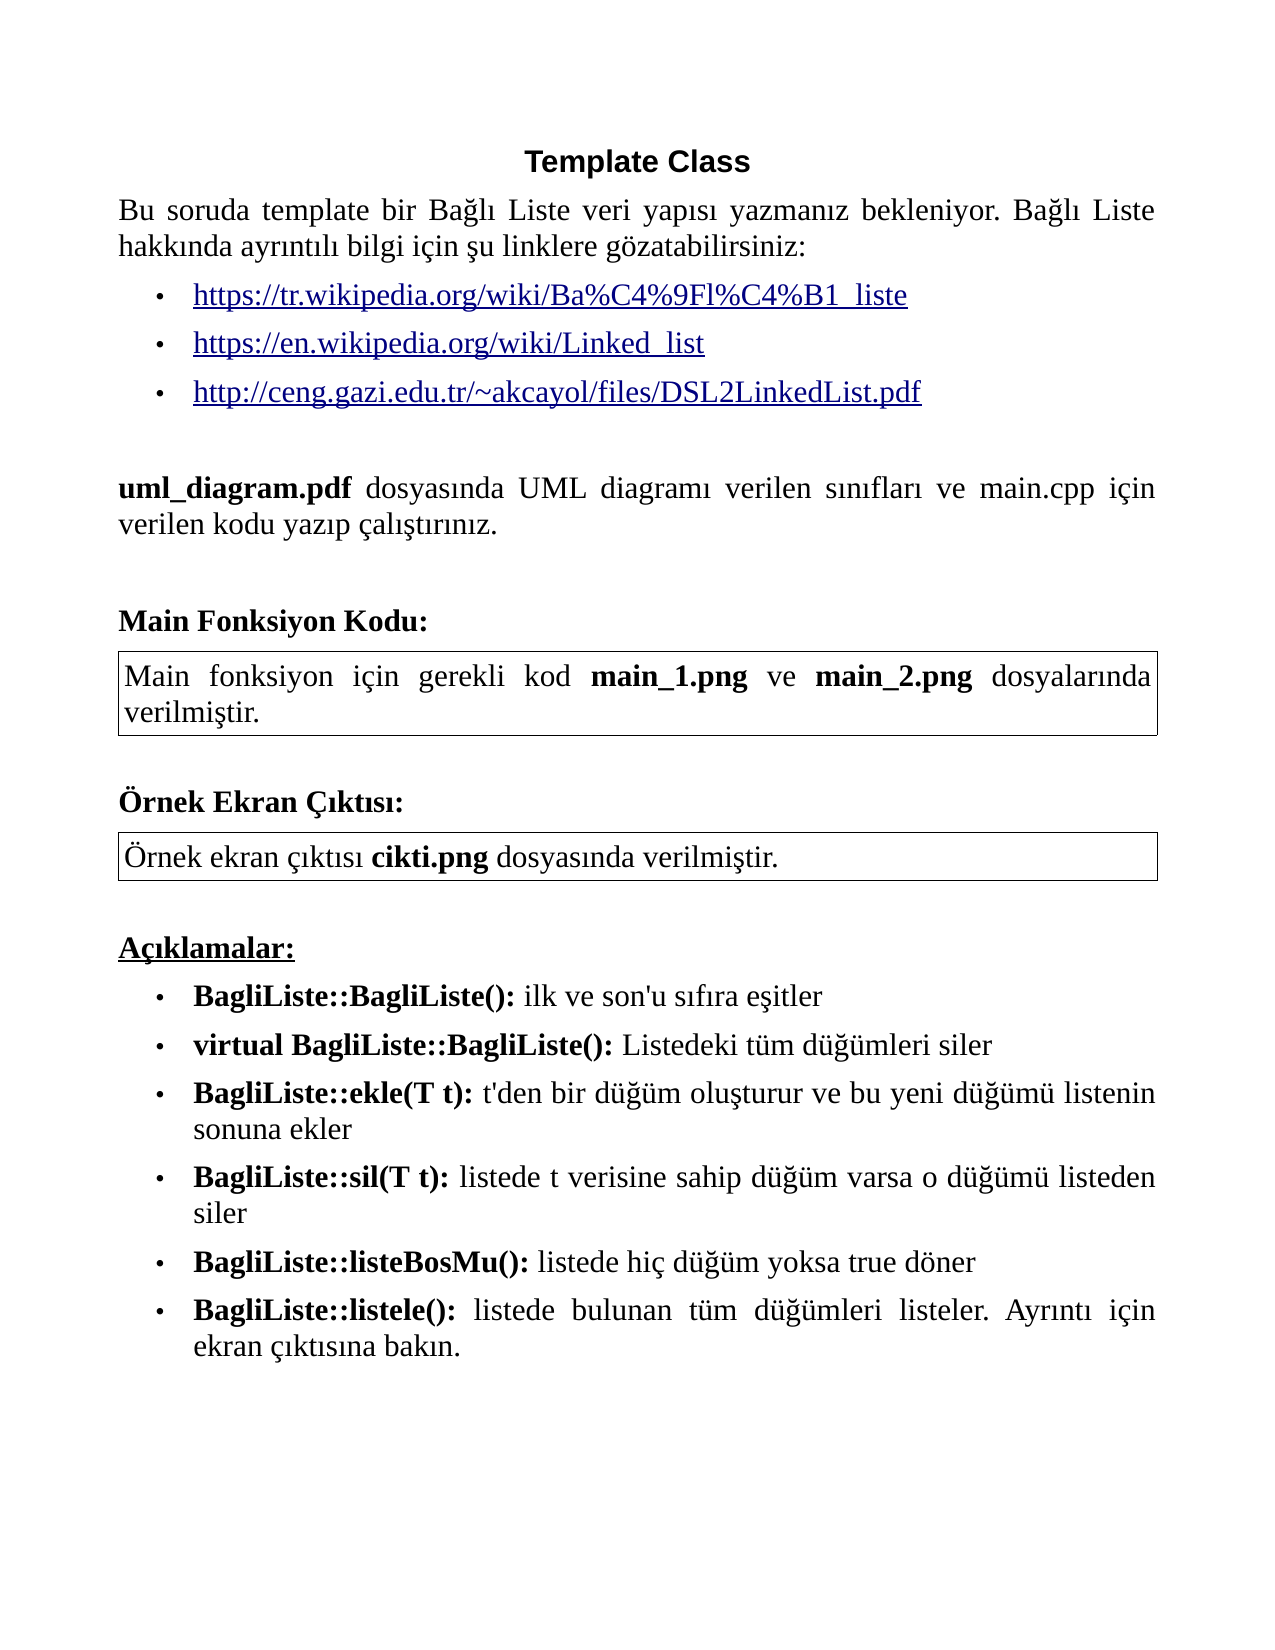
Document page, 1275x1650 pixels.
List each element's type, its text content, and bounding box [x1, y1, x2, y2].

list BagliListe::listele(): listede bulunan tüm düğümleri listeler. Ayrıntı için ekran çıktısına bakın. [156, 1292, 1157, 1363]
list BagliListe::BagliListe(): ilk ve son'u sıfıra eşitler [156, 977, 1157, 1013]
table_header Örnek ekran çıktısı cikti.png dosyasında verilmiştir. [119, 833, 1157, 880]
list BagliListe::ekle(T t): t'den bir düğüm oluşturur ve bu yeni düğümü listenin sonuna ekler [156, 1074, 1157, 1146]
text uml_diagram.pdf dosyasında UML diagramı verilen sınıfları ve main.cpp için verilen kodu yazıp çalıştırınız. [118, 470, 1157, 542]
list BagliListe::sil(T t): listede t verisine sahip düğüm varsa o düğümü listeden siler [156, 1159, 1157, 1231]
text Main Fonksiyon Kodu: [118, 602, 1157, 638]
text Açıklamalar: [118, 929, 1157, 965]
table_header Main fonksiyon için gerekli kod main_1.png ve main_2.png dosyalarında verilmiştir. [119, 652, 1157, 735]
list virtual BagliListe::BagliListe(): Listedeki tüm düğümleri siler [156, 1026, 1157, 1062]
text Örnek Ekran Çıktısı: [118, 784, 1157, 820]
list https://en.wikipedia.org/wiki/Linked_list [156, 324, 1157, 360]
list BagliListe::listeBosMu(): listede hiç düğüm yoksa true döner [156, 1243, 1157, 1279]
text Bu soruda template bir Bağlı Liste veri yapısı yazmanız bekleniyor. Bağlı Liste hakkında ayrıntılı bilgi için şu linklere gözatabilirsiniz: [118, 192, 1157, 263]
list http://ceng.gazi.edu.tr/~akcayol/files/DSL2LinkedList.pdf [156, 373, 1157, 409]
list https://tr.wikipedia.org/wiki/Ba%C4%9Fl%C4%B1_liste [156, 276, 1157, 312]
text Template Class [118, 143, 1157, 179]
